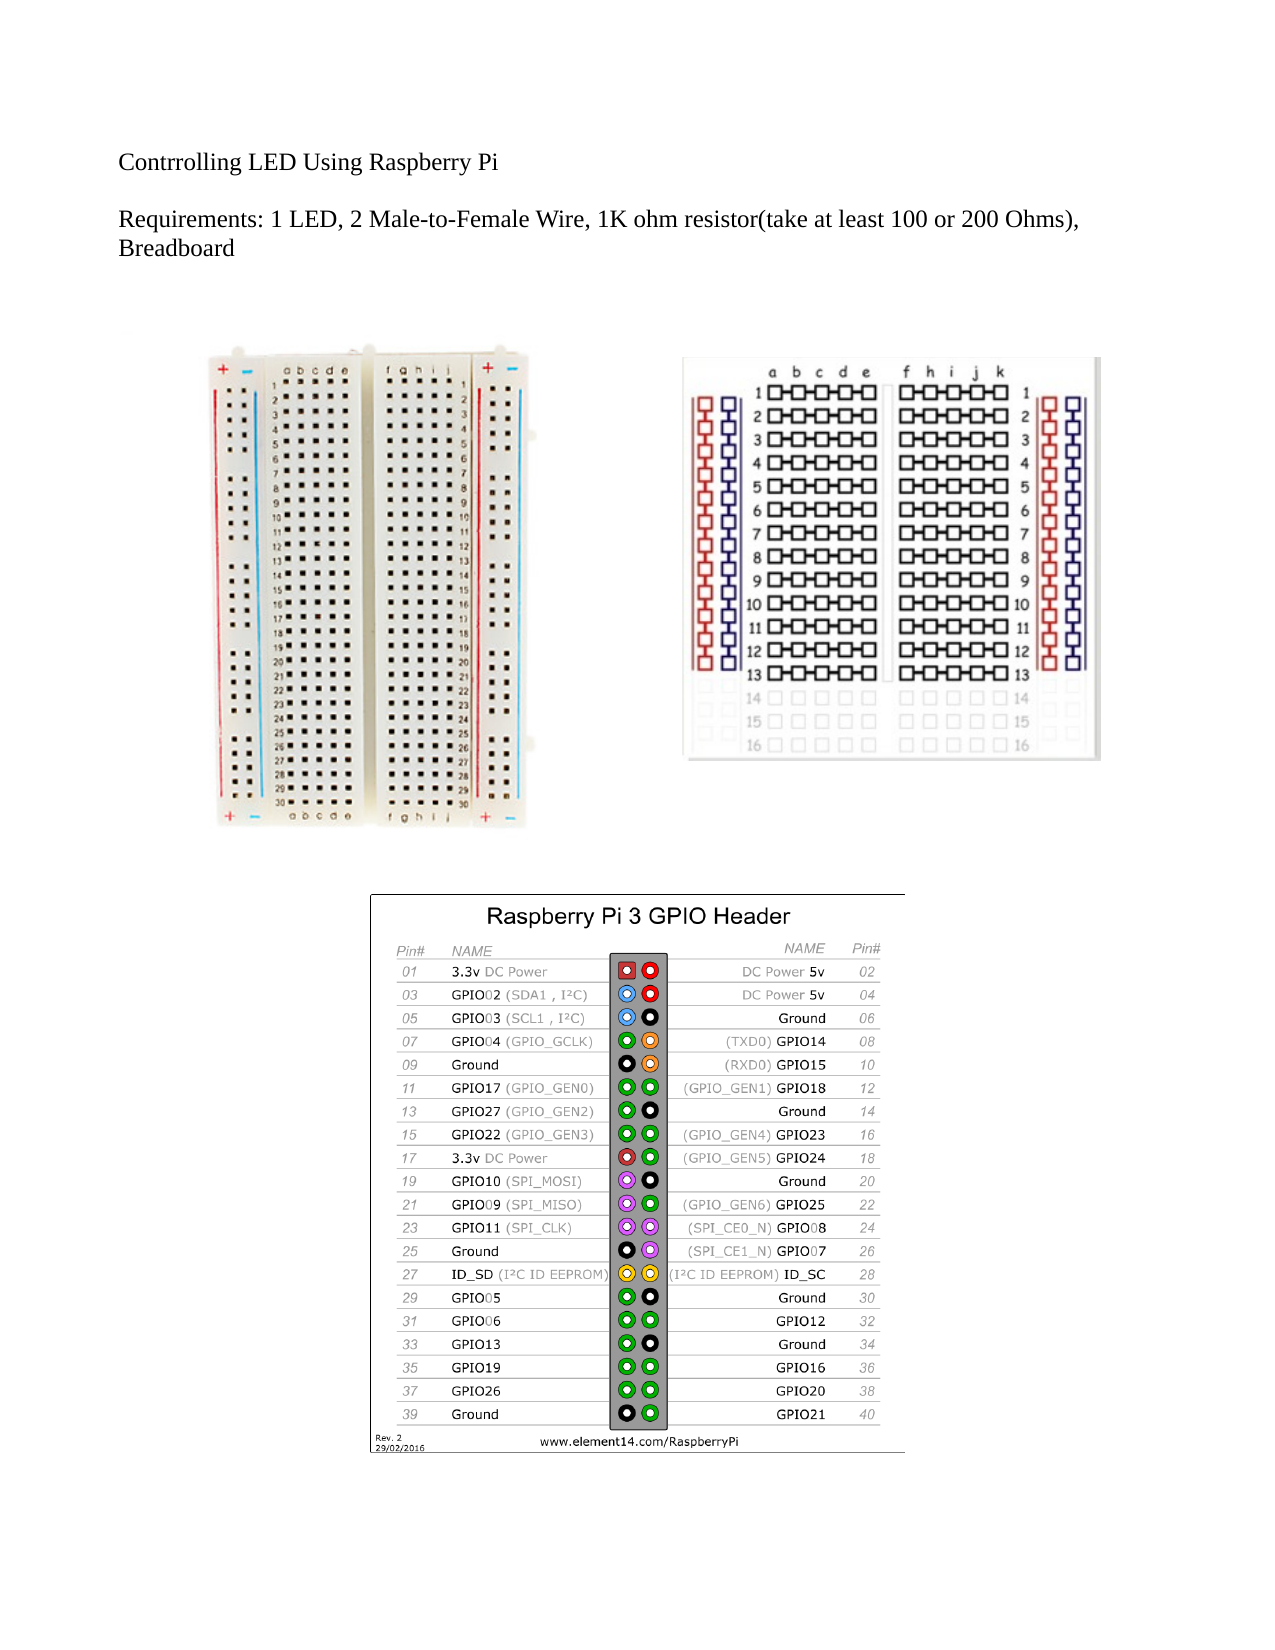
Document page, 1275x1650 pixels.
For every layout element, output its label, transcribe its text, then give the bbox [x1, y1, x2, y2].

text Contrrolling LED Using Raspberry Pi [118, 147, 1157, 176]
picture [370, 894, 905, 1453]
picture [682, 357, 1101, 761]
text Requirements: 1 LED, 2 Male-to-Female Wire, 1K ohm resistor(take at least 100 or 200 Ohms), Breadboard [118, 204, 1157, 262]
picture [111, 324, 637, 850]
